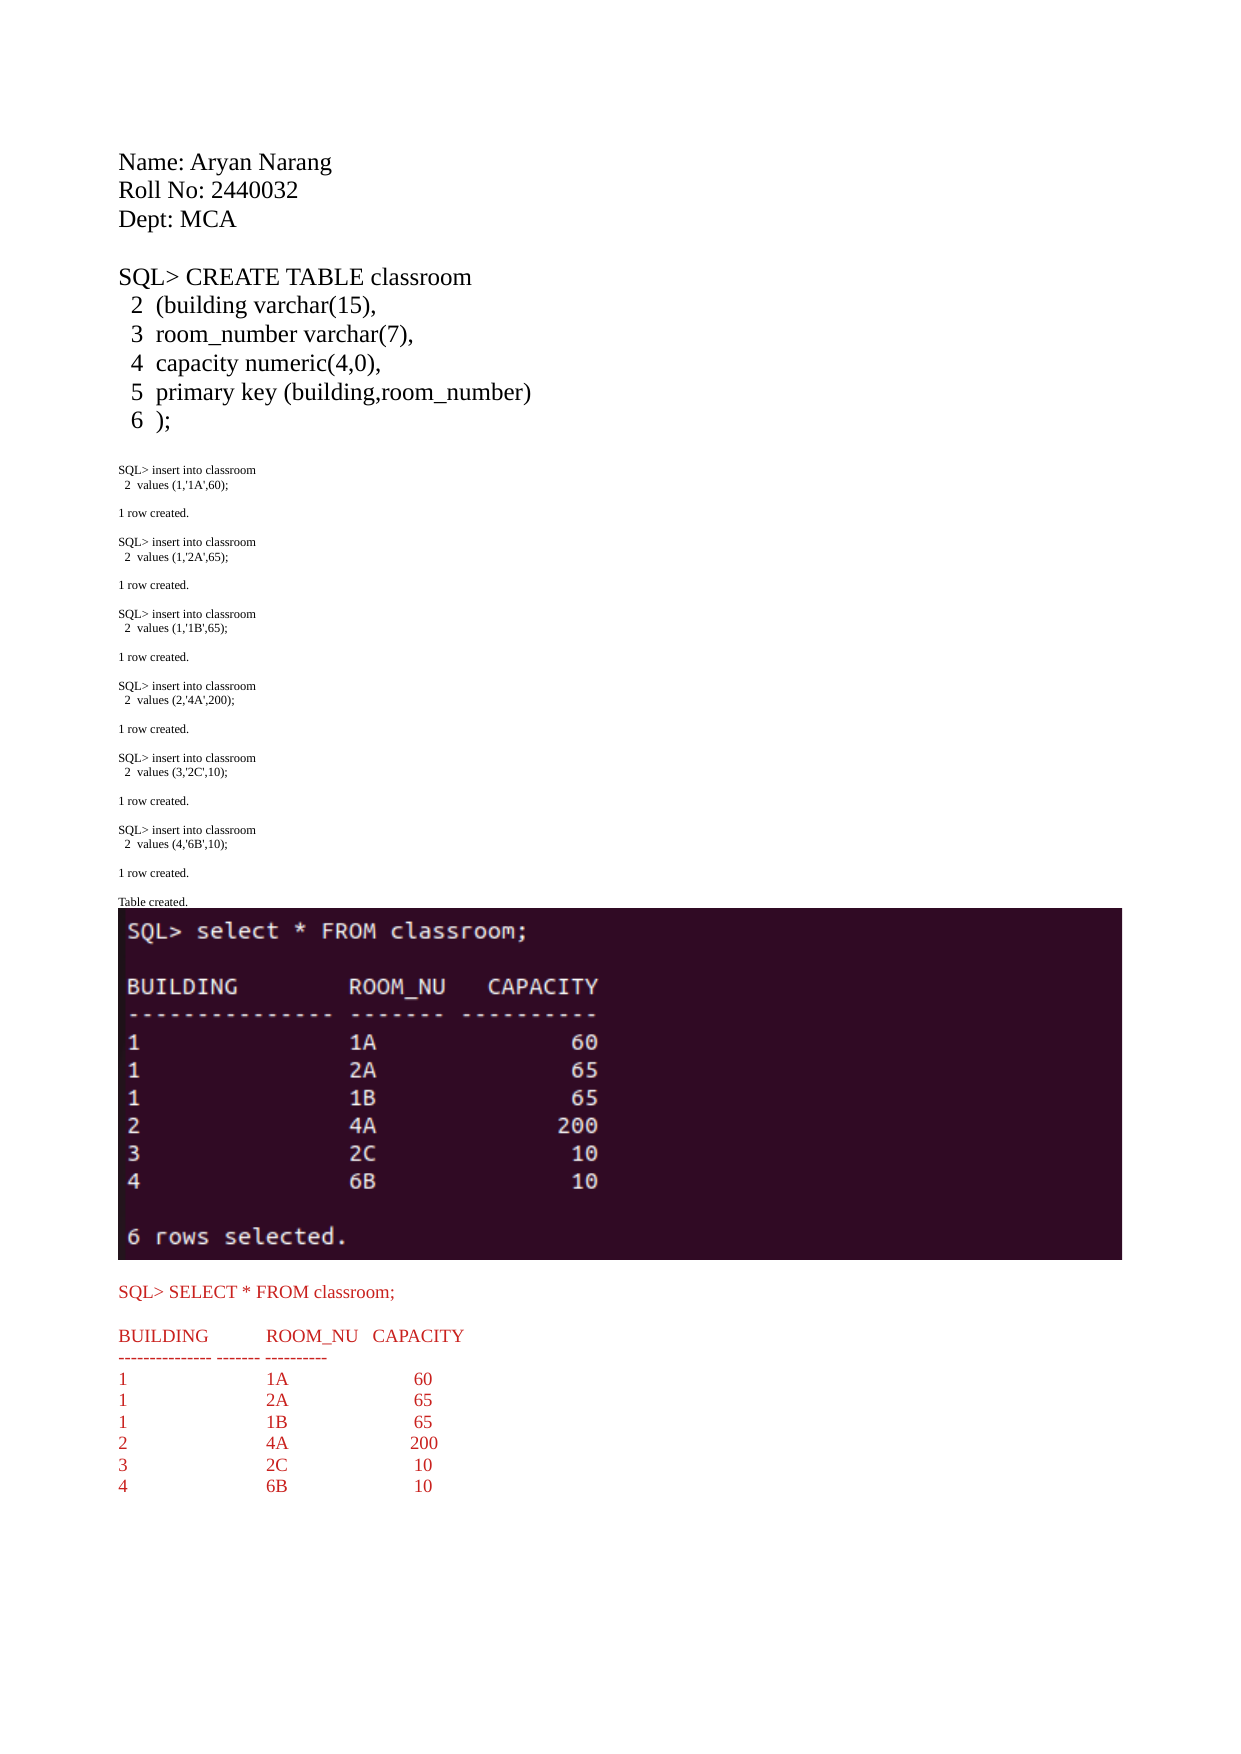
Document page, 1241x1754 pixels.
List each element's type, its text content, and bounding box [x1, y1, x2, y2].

text 4 6B 10 [118, 1475, 1122, 1497]
text 1 1A 60 [118, 1368, 1122, 1389]
text 3 room_number varchar(7), [118, 319, 1122, 348]
picture [118, 908, 1123, 1260]
text SQL> insert into classroom [118, 535, 1122, 549]
text BUILDING ROOM_NU CAPACITY [118, 1324, 1122, 1346]
text 2 (building varchar(15), [118, 291, 1122, 319]
text 1 row created. [118, 578, 1122, 592]
text 2 4A 200 [118, 1432, 1122, 1454]
text Name: Aryan Narang [118, 147, 1122, 176]
text Roll No: 2440032 [118, 176, 1122, 204]
text Dept: MCA [118, 204, 1122, 233]
text 2 values (3,'2C',10); [118, 765, 1122, 779]
text 2 values (1,'1B',65); [118, 621, 1122, 636]
text SQL> CREATE TABLE classroom [118, 262, 1122, 291]
text 2 values (1,'1A',60); [118, 477, 1122, 492]
text 1 row created. [118, 650, 1122, 664]
text SQL> insert into classroom [118, 751, 1122, 765]
text Table created. [118, 894, 1122, 908]
text SQL> insert into classroom [118, 822, 1122, 837]
text 1 row created. [118, 506, 1122, 521]
text 2 values (2,'4A',200); [118, 693, 1122, 707]
text 5 primary key (building,room_number) [118, 377, 1122, 406]
text 3 2C 10 [118, 1454, 1122, 1475]
text 1 row created. [118, 866, 1122, 880]
text 2 values (4,'6B',10); [118, 837, 1122, 851]
text 6 ); [118, 406, 1122, 434]
text SQL> insert into classroom [118, 463, 1122, 477]
text 4 capacity numeric(4,0), [118, 348, 1122, 377]
text --------------- ------- ---------- [118, 1346, 1122, 1368]
text SQL> insert into classroom [118, 679, 1122, 693]
text SQL> insert into classroom [118, 607, 1122, 621]
text 1 1B 65 [118, 1411, 1122, 1432]
text 1 2A 65 [118, 1389, 1122, 1411]
text 2 values (1,'2A',65); [118, 549, 1122, 564]
text 1 row created. [118, 722, 1122, 736]
text SQL> SELECT * FROM classroom; [118, 1281, 1122, 1303]
text 1 row created. [118, 794, 1122, 808]
